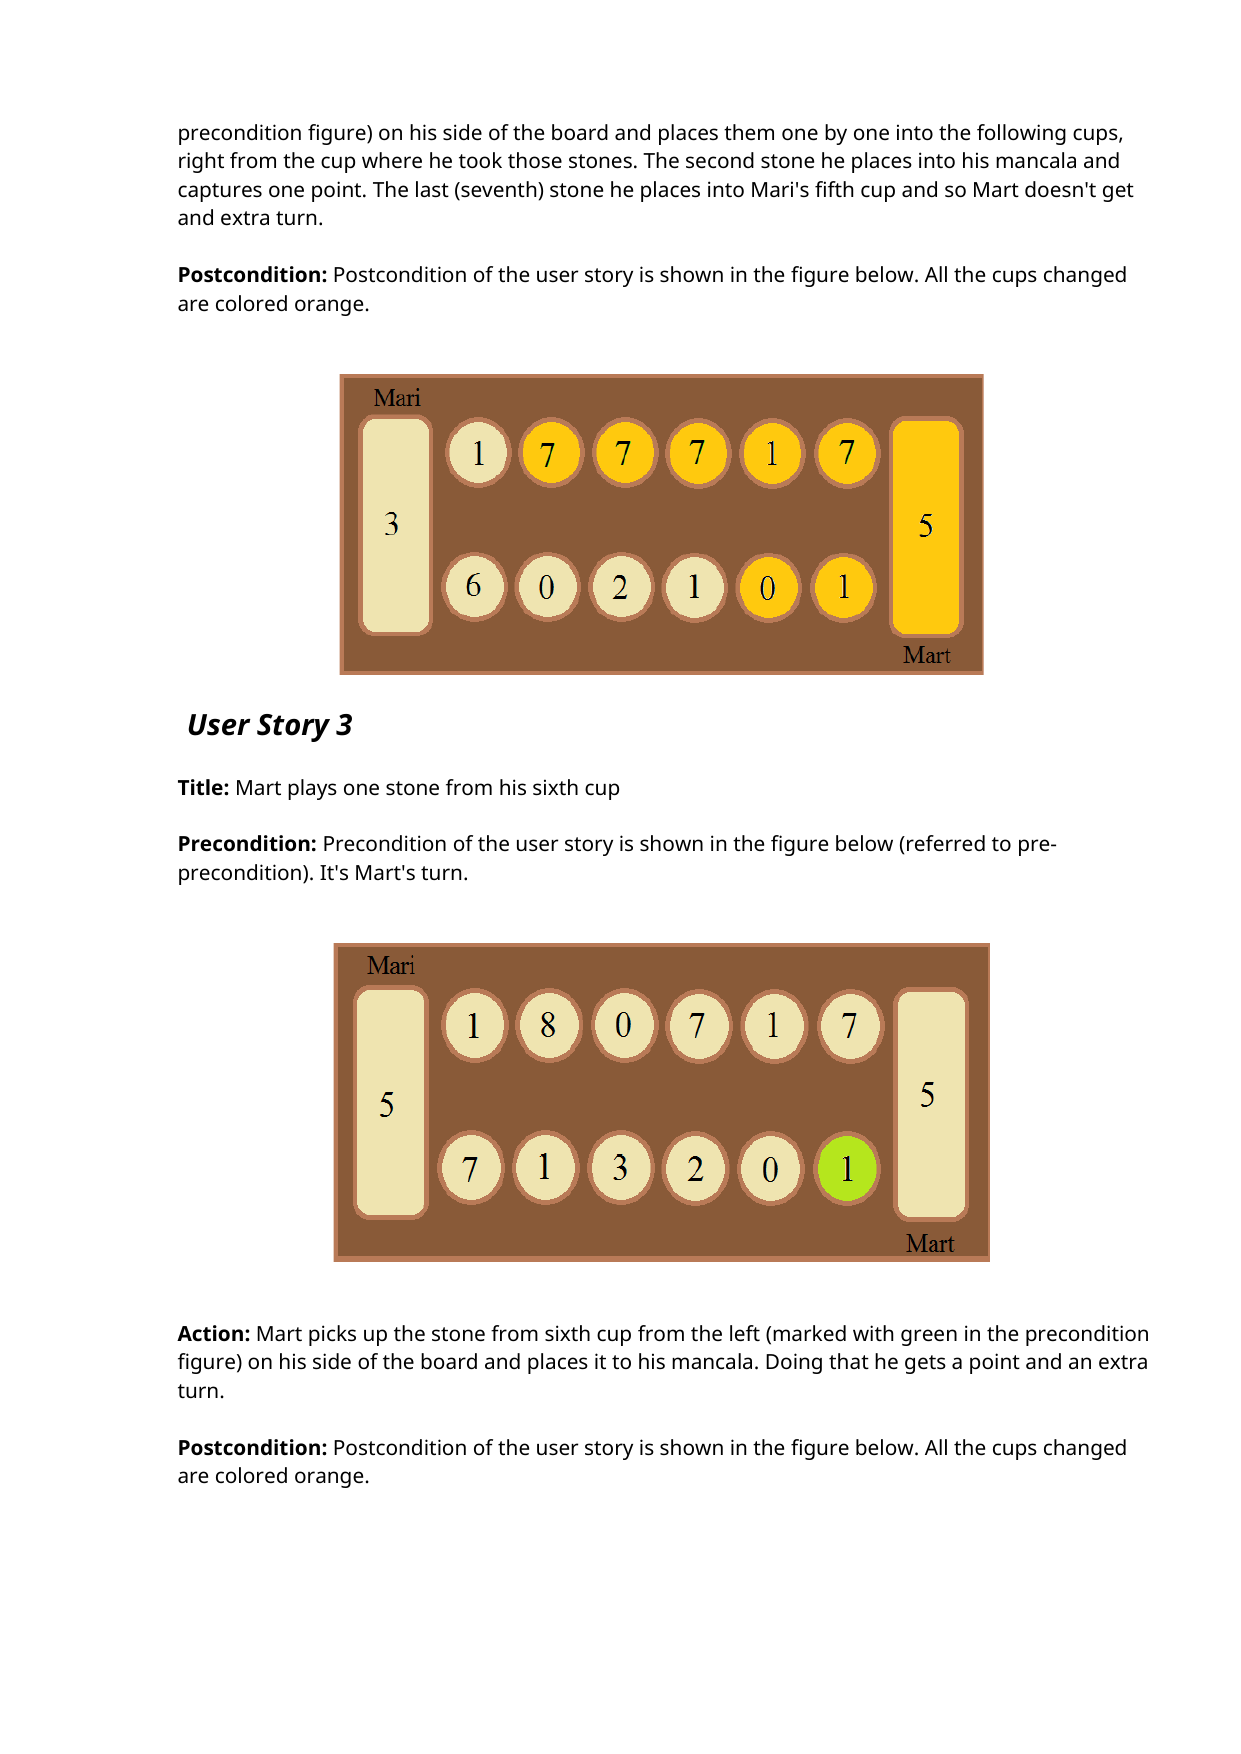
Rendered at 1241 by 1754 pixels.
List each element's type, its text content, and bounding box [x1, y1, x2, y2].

text Title: Mart plays one stone from his sixth cup Precondition: Precondition of the user story is shown in the figure below (referred to pre-precondition). It's Mart's turn. [177, 773, 1152, 915]
subtitle User Story 3 [363, 704, 1142, 743]
picture [339, 374, 984, 675]
text Action: Mart picks up the stone from sixth cup from the left (marked with green in the precondition figure) on his side of the board and places it to his mancala. Doing that he gets a point and an extra turn. Postcondition: Postcondition of the user story is shown in the figure below. All the cups changed are colored orange. [177, 1290, 1152, 1518]
text precondition figure) on his side of the board and places them one by one into the following cups, right from the cup where he took those stones. The second stone he places into his mancala and captures one point. The last (seventh) stone he places into Mari's fifth cup and so Mart doesn't get and extra turn. Postcondition: Postcondition of the user story is shown in the figure below. All the cups changed are colored orange. [177, 118, 1152, 346]
picture [333, 943, 990, 1262]
